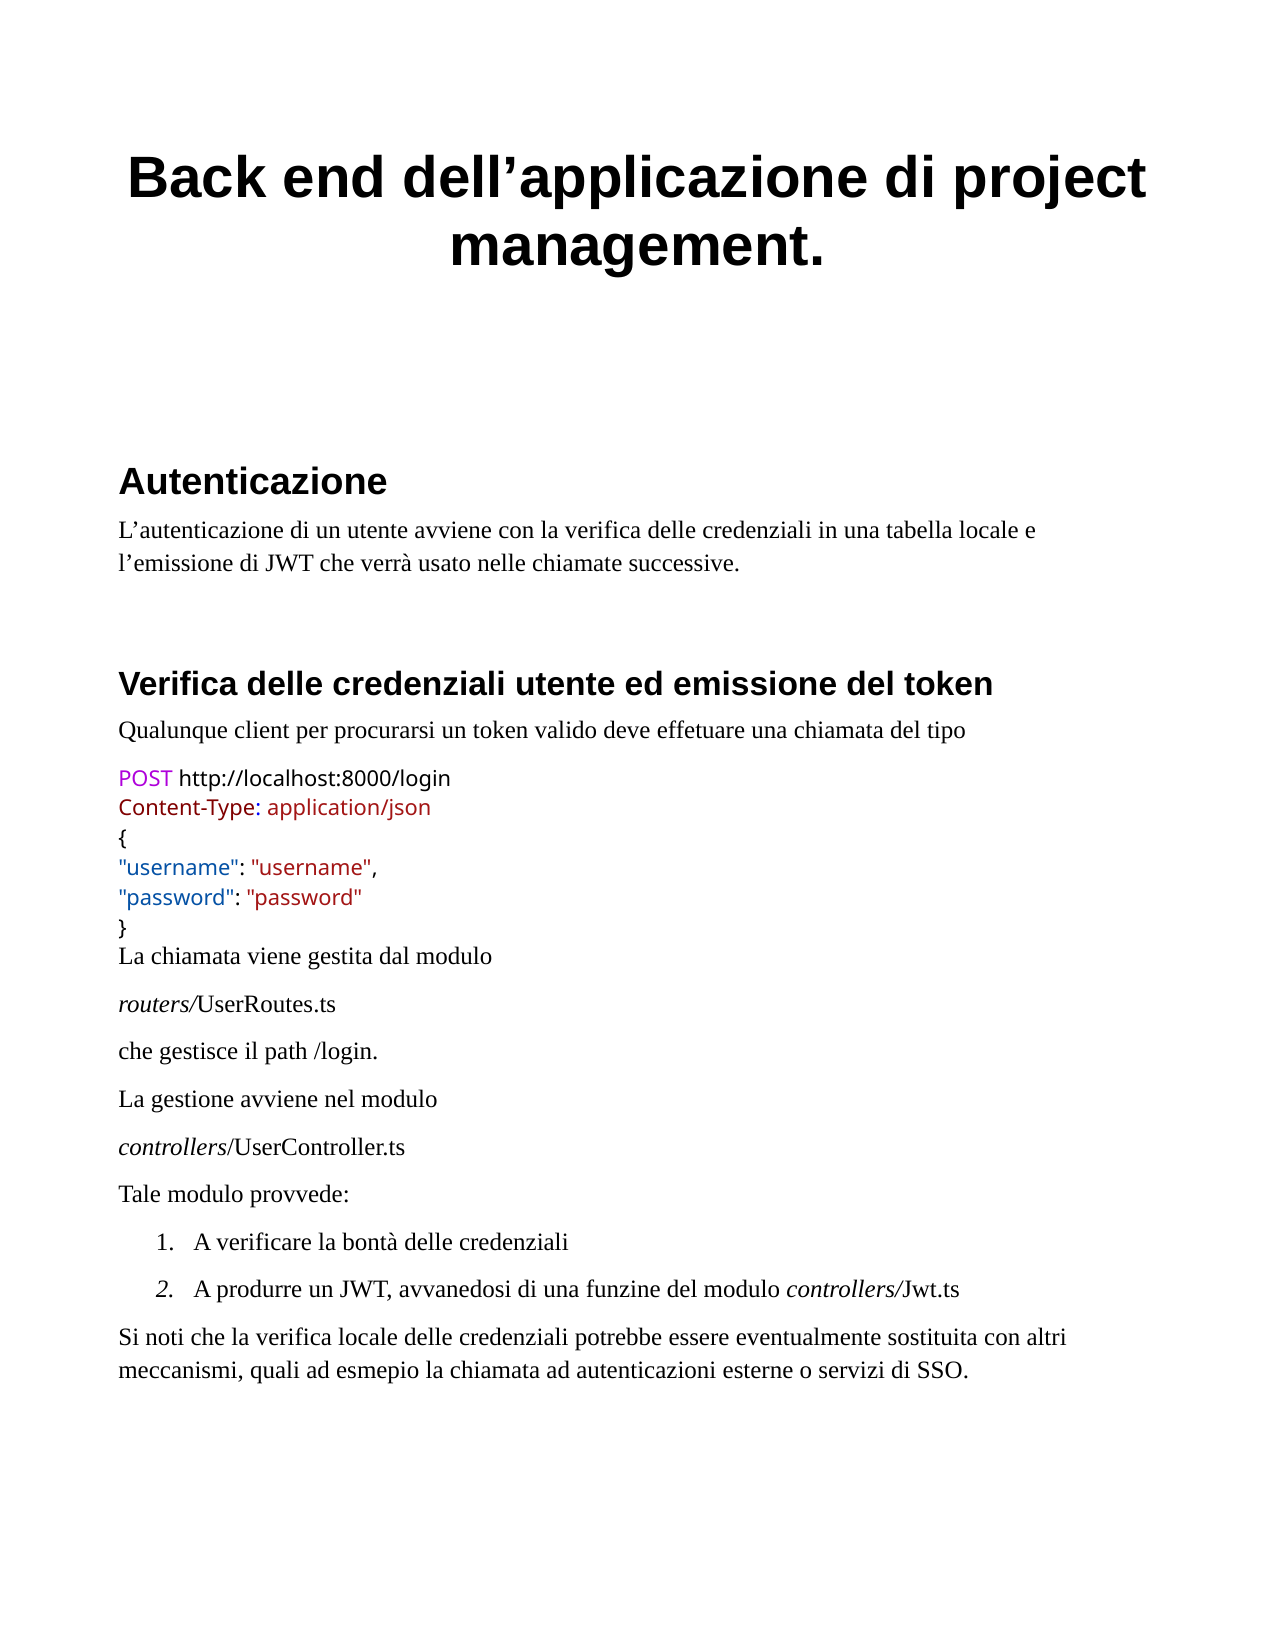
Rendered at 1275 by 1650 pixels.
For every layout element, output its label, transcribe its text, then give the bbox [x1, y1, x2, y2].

text La chiamata viene gestita dal modulo [118, 941, 1157, 970]
text Tale modulo provvede: [118, 1179, 1157, 1208]
text } [118, 911, 1157, 941]
text che gestisce il path /login. [118, 1036, 1157, 1065]
text L’autenticazione di un utente avviene con la verifica delle credenziali in una tabella locale e l’emissione di JWT che verrà usato nelle chiamate successive. [118, 515, 1157, 576]
text "username": "username", [118, 852, 1157, 882]
subtitle Autenticazione [118, 458, 1157, 502]
text Qualunque client per procurarsi un token valido deve effetuare una chiamata del tipo [118, 715, 1157, 744]
text La gestione avviene nel modulo [118, 1084, 1157, 1113]
list A verificare la bontà delle credenziali [156, 1227, 1157, 1256]
text Si noti che la verifica locale delle credenziali potrebbe essere eventualmente sostituita con altri meccanismi, quali ad esmepio la chiamata ad autenticazioni esterne o servizi di SSO. [118, 1322, 1157, 1384]
text "password": "password" [118, 882, 1157, 911]
text Content-Type: application/json [118, 792, 1157, 822]
text POST http://localhost:8000/login [118, 762, 1157, 792]
text routers/UserRoutes.ts [118, 989, 1157, 1018]
text controllers/UserController.ts [118, 1132, 1157, 1160]
subtitle Verifica delle credenziali utente ed emissione del token [118, 664, 1157, 702]
text { [118, 822, 1157, 852]
title Back end dell’applicazione di project management. [118, 143, 1157, 277]
list A produrre un JWT, avvanedosi di una funzine del modulo controllers/Jwt.ts [156, 1274, 1157, 1303]
